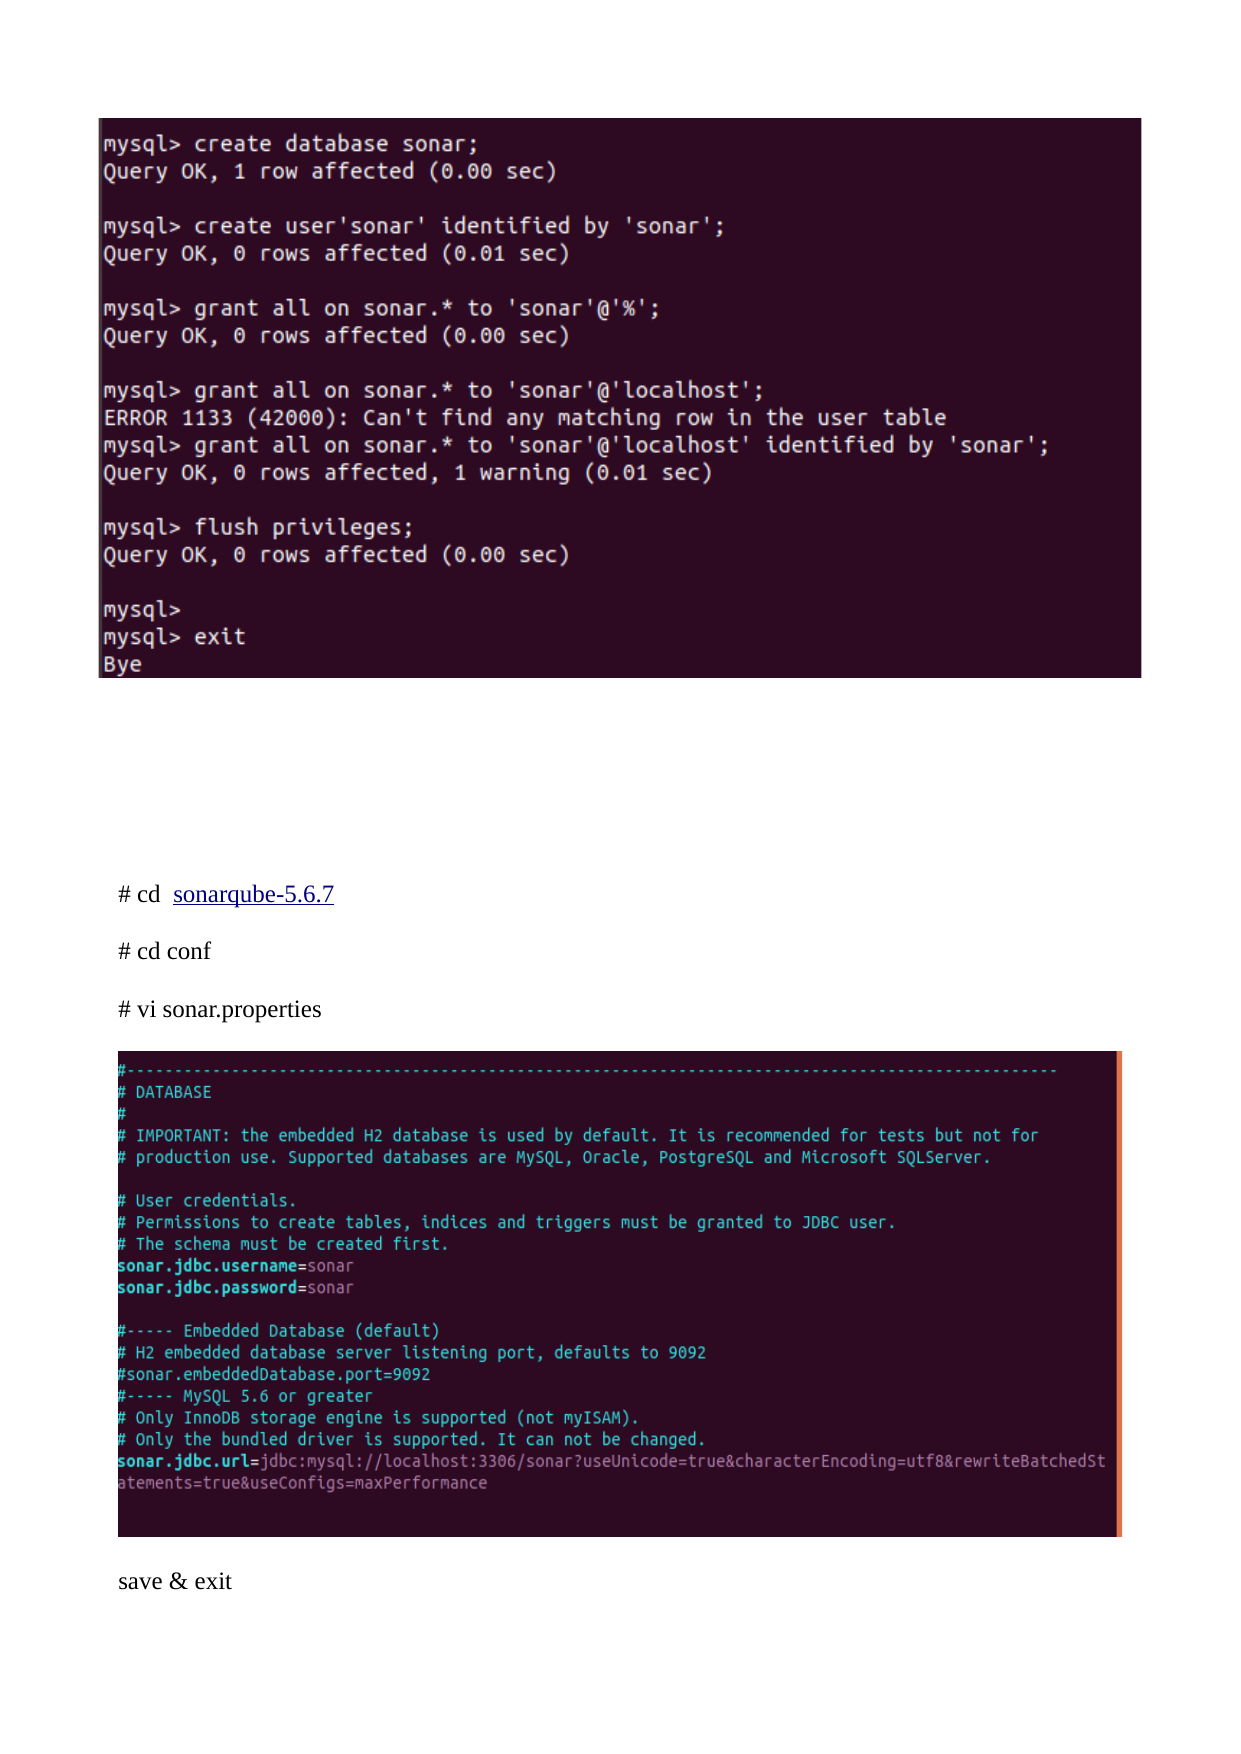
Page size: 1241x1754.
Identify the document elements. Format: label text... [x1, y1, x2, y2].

text # cd sonarqube-5.6.7 [118, 879, 1122, 908]
text save & exit [118, 1566, 1122, 1594]
picture [98, 118, 1142, 678]
text # vi sonar.properties [118, 994, 1122, 1023]
text # cd conf [118, 936, 1122, 965]
picture [118, 1051, 1123, 1537]
